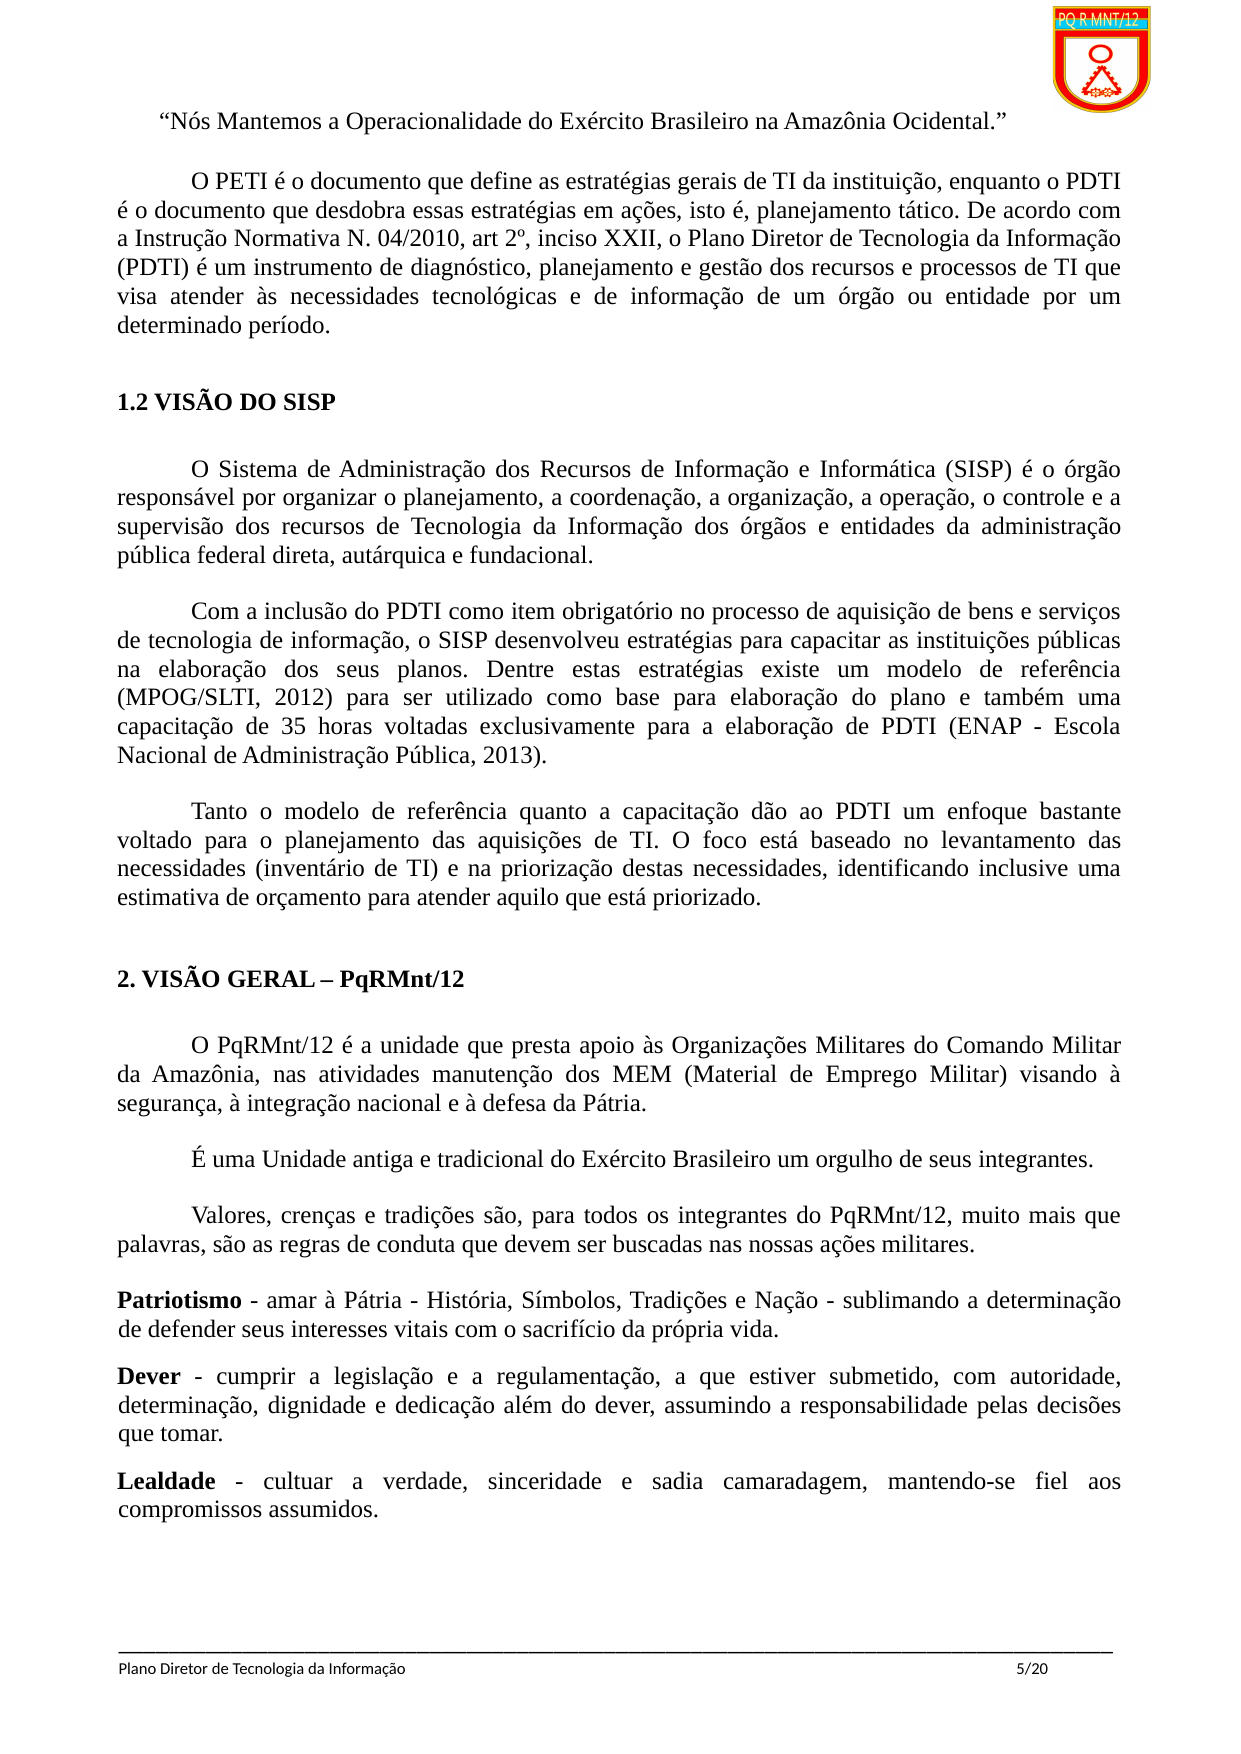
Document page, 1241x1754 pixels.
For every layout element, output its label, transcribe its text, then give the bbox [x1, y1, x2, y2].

subtitle 2. VISÃO GERAL – PqRMnt/12 [117, 964, 1123, 992]
text Lealdade - cultuar a verdade, sinceridade e sadia camaradagem, mantendo-se fiel aos compromissos assumidos. [117, 1466, 1122, 1523]
text Com a inclusão do PDTI como item obrigatório no processo de aquisição de bens e serviços de tecnologia de informação, o SISP desenvolveu estratégias para capacitar as instituições públicas na elaboração dos seus planos. Dentre estas estratégias existe um modelo de referência (MPOG/SLTI, 2012) para ser utilizado como base para elaboração do plano e também uma capacitação de 35 horas voltadas exclusivamente para a elaboração de PDTI (ENAP - Escola Nacional de Administração Pública, 2013). [117, 596, 1122, 769]
text Dever - cumprir a legislação e a regulamentação, a que estiver submetido, com autoridade, determinação, dignidade e dedicação além do dever, assumindo a responsabilidade pelas decisões que tomar. [117, 1361, 1122, 1447]
text Tanto o modelo de referência quanto a capacitação dão ao PDTI um enfoque bastante voltado para o planejamento das aquisições de TI. O foco está baseado no levantamento das necessidades (inventário de TI) e na priorização destas necessidades, identificando inclusive uma estimativa de orçamento para atender aquilo que está priorizado. [117, 796, 1122, 911]
text O PqRMnt/12 é a unidade que presta apoio às Organizações Militares do Comando Militar da Amazônia, nas atividades manutenção dos MEM (Material de Emprego Militar) visando à segurança, à integração nacional e à defesa da Pátria. [117, 1031, 1122, 1117]
text Valores, crenças e tradições são, para todos os integrantes do PqRMnt/12, muito mais que palavras, são as regras de conduta que devem ser buscadas nas nossas ações militares. [117, 1200, 1122, 1258]
text É uma Unidade antiga e tradicional do Exército Brasileiro um orgulho de seus integrantes. [117, 1144, 1122, 1173]
picture [1052, 6, 1151, 113]
subtitle 1.2 VISÃO DO SISP [117, 387, 1123, 416]
text O PETI é o documento que define as estratégias gerais de TI da instituição, enquanto o PDTI é o documento que desdobra essas estratégias em ações, isto é, planejamento tático. De acordo com a Instrução Normativa N. 04/2010, art 2º, inciso XXII, o Plano Diretor de Tecnologia da Informação (PDTI) é um instrumento de diagnóstico, planejamento e gestão dos recursos e processos de TI que visa atender às necessidades tecnológicas e de informação de um órgão ou entidade por um determinado período. [117, 166, 1122, 338]
text O Sistema de Administração dos Recursos de Informação e Informática (SISP) é o órgão responsável por organizar o planejamento, a coordenação, a organização, a operação, o controle e a supervisão dos recursos de Tecnologia da Informação dos órgãos e entidades da administração pública federal direta, autárquica e fundacional. [117, 454, 1122, 569]
text Patriotismo - amar à Pátria - História, Símbolos, Tradições e Nação - sublimando a determinação de defender seus interesses vitais com o sacrifício da própria vida. [117, 1285, 1122, 1343]
